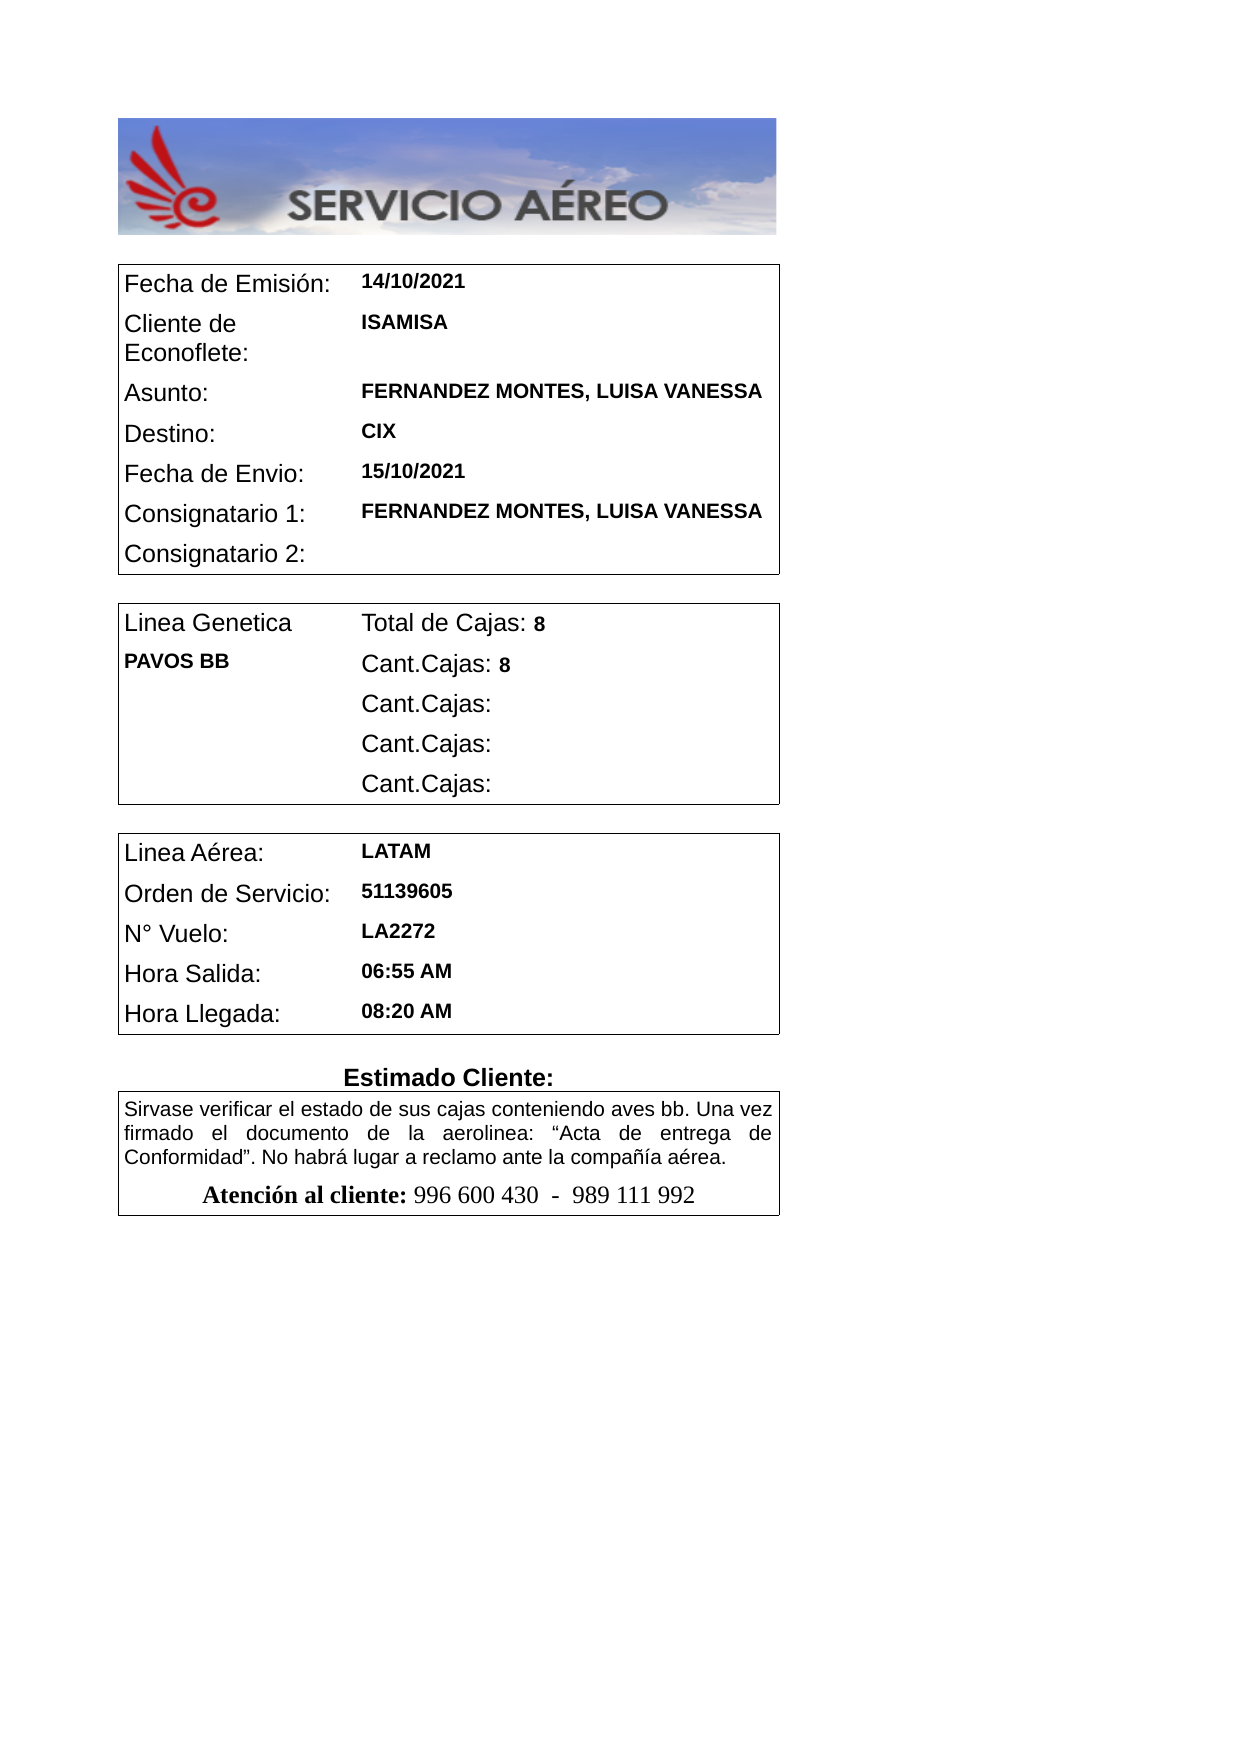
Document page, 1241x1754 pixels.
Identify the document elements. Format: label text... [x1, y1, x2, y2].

table_cell Destino: [119, 413, 356, 453]
table_cell 15/10/2021 [356, 453, 779, 493]
table_cell PAVOS BB [119, 643, 356, 683]
table_cell Orden de Servicio: [119, 873, 356, 913]
table_cell 08:20 AM [356, 994, 779, 1034]
table_cell Linea Aérea: [119, 834, 356, 873]
table_cell Estimado Cliente: [118, 1035, 779, 1091]
table_cell [118, 575, 356, 603]
table_cell Cant.Cajas: 8 [356, 643, 779, 683]
table_cell Consignatario 2: [119, 534, 356, 574]
table_cell Sirvase verificar el estado de sus cajas conteniendo aves bb. Una vez firmado el documento de la aerolinea: “Acta de entrega de Conformidad”. No habrá lugar a reclamo ante la compañía aérea. [119, 1092, 779, 1175]
table_cell FERNANDEZ MONTES, LUISA VANESSA [356, 373, 779, 413]
table_cell Atención al cliente: 996 600 430 - 989 111 992 [119, 1175, 779, 1215]
table_cell [119, 683, 356, 723]
table_cell Cliente de Econoflete: [119, 304, 356, 373]
table_cell [356, 534, 779, 574]
table_cell ISAMISA [356, 304, 779, 373]
table_cell Cant.Cajas: [356, 723, 779, 763]
table_cell [119, 723, 356, 763]
table_cell Hora Salida: [119, 953, 356, 993]
picture [118, 118, 777, 235]
table_cell 51139605 [356, 873, 779, 913]
table_cell [118, 805, 356, 833]
table_header 14/10/2021 [356, 265, 779, 304]
table_cell Consignatario 1: [119, 493, 356, 533]
table_cell N° Vuelo: [119, 913, 356, 953]
table_cell [119, 764, 356, 804]
table_cell [356, 575, 779, 603]
table_cell LATAM [356, 834, 779, 873]
table_cell Fecha de Envio: [119, 453, 356, 493]
table_cell Total de Cajas: 8 [356, 604, 779, 643]
table_cell Linea Genetica [119, 604, 356, 643]
table_cell Hora Llegada: [119, 994, 356, 1034]
table_cell FERNANDEZ MONTES, LUISA VANESSA [356, 493, 779, 533]
table_cell Asunto: [119, 373, 356, 413]
table_cell [356, 805, 779, 833]
table_header Fecha de Emisión: [119, 265, 356, 304]
table_cell CIX [356, 413, 779, 453]
table_cell Cant.Cajas: [356, 764, 779, 804]
table_cell LA2272 [356, 913, 779, 953]
table_cell Cant.Cajas: [356, 683, 779, 723]
table_cell 06:55 AM [356, 953, 779, 993]
